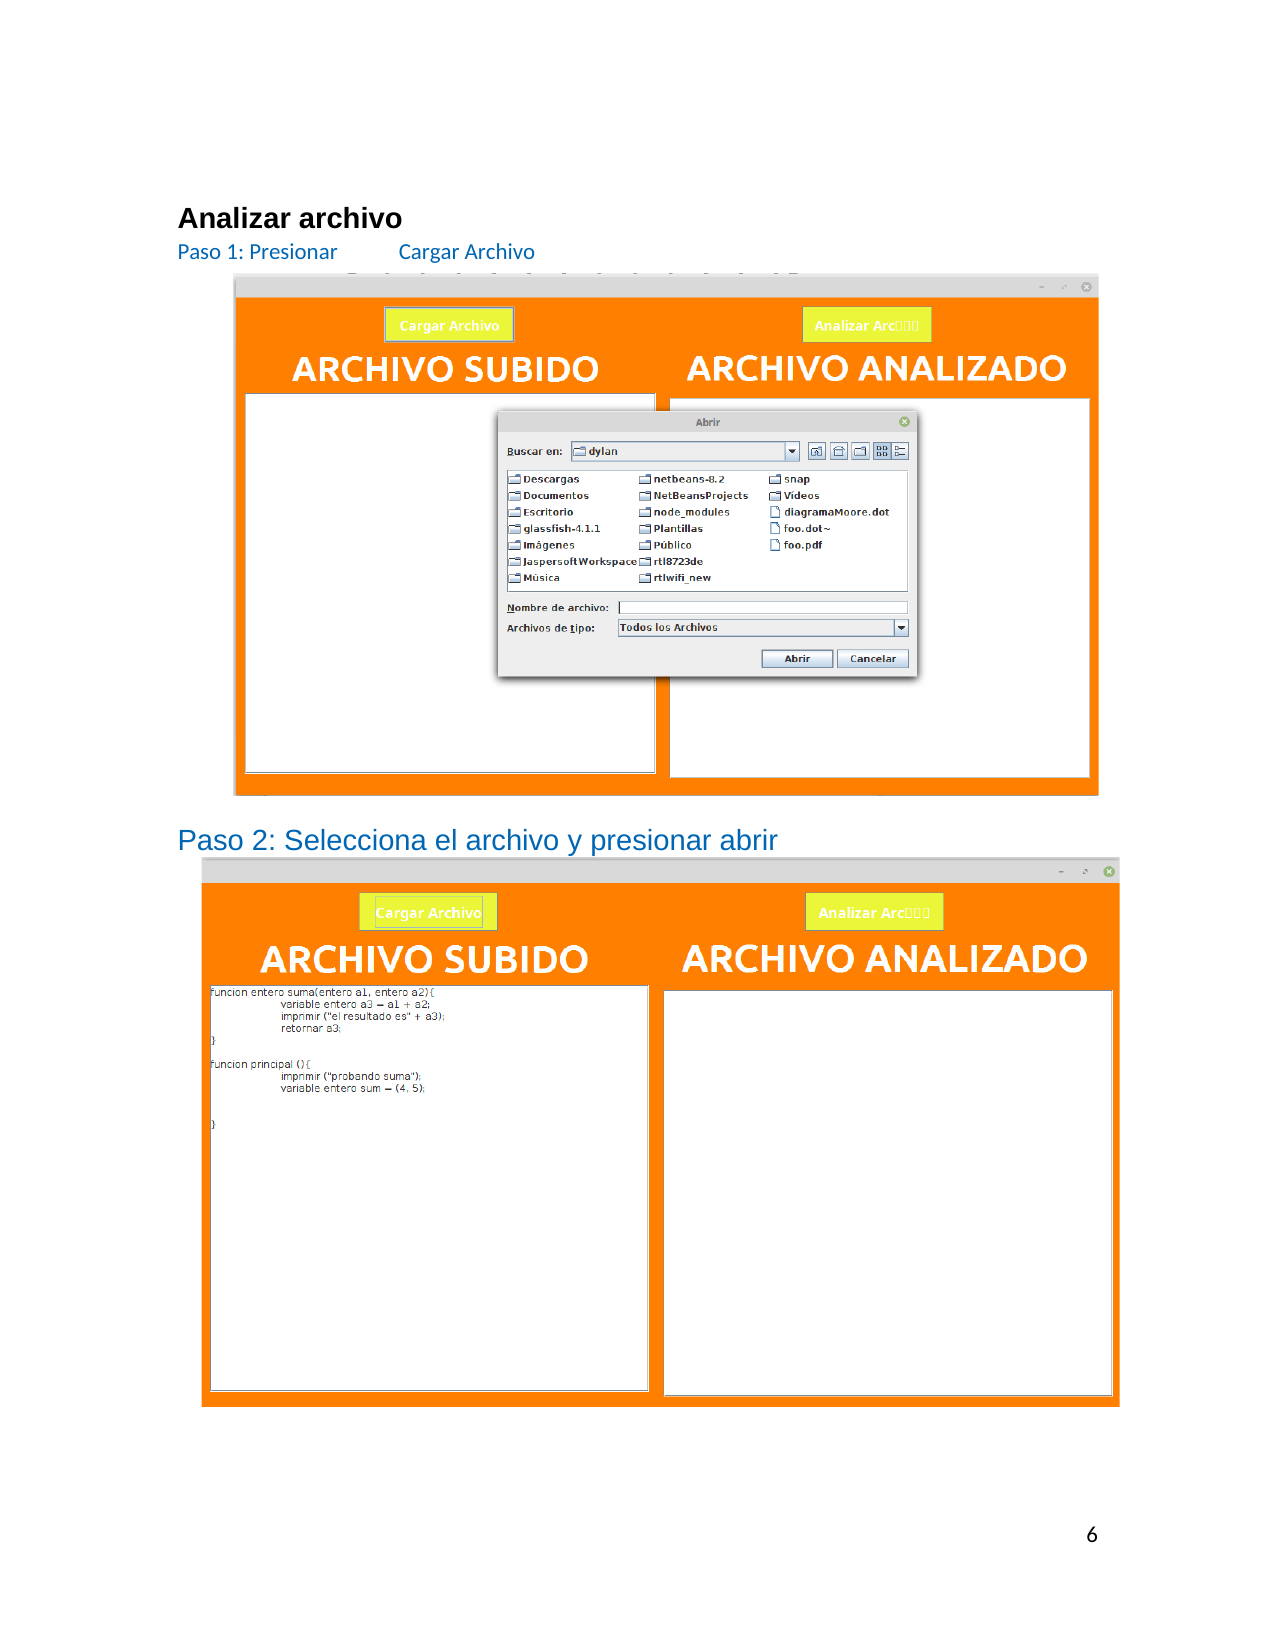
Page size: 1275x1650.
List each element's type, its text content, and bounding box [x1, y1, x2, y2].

picture [232, 273, 1099, 796]
subtitle Paso 2: Selecciona el archivo y presionar abrir [177, 716, 1098, 857]
subtitle Analizar archivo [177, 201, 1098, 234]
text Paso 1: Presionar Cargar Archivo [177, 237, 1098, 265]
picture [201, 857, 1120, 1407]
